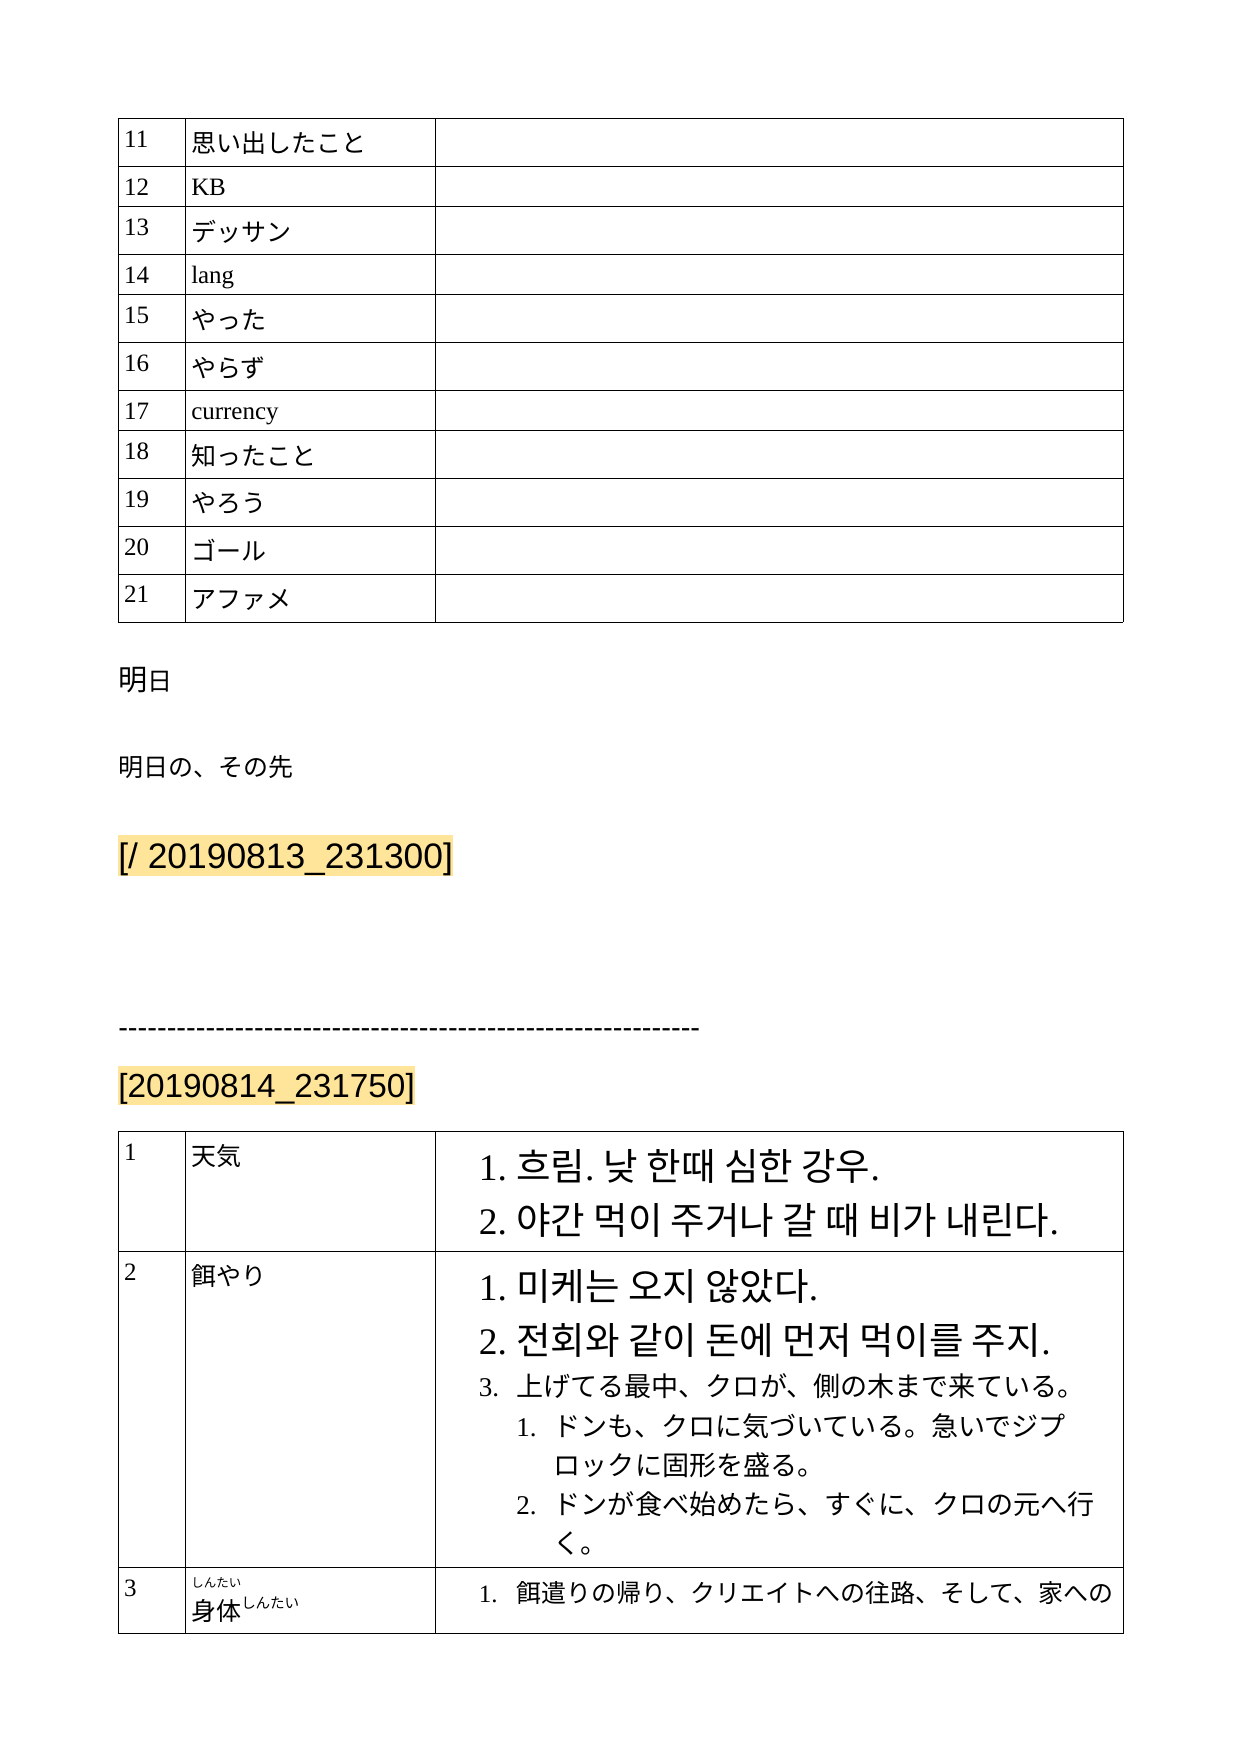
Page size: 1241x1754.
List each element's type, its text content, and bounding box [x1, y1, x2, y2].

table_cell [436, 255, 1123, 294]
table_cell 3 [119, 1568, 185, 1633]
table_cell 16 [119, 343, 185, 390]
table_cell [436, 343, 1123, 390]
table_cell [436, 527, 1123, 574]
table_cell 미케는 오지 않았다. 전회와 같이 돈에 먼저 먹이를 주지. 上げてる最中、クロが、側の木まで来ている。 ドンも、クロに気づいている。急いでジプロックに固形を盛る。 ドンが食べ始めたら、すぐに、クロの元へ行く。 [436, 1252, 1123, 1567]
text 明日の、その先 [118, 753, 1122, 781]
table_cell lang [186, 255, 435, 294]
table_cell 14 [119, 255, 185, 294]
table_cell やった [186, 295, 435, 342]
table_cell [436, 391, 1123, 430]
table_cell 12 [119, 167, 185, 206]
table_header 흐림. 낮 한때 심한 강우. 야간 먹이 주거나 갈 때 비가 내린다. [436, 1132, 1123, 1251]
table_cell [436, 207, 1123, 254]
table_cell KB [186, 167, 435, 206]
table_cell 思い出したこと [186, 119, 435, 166]
text [/ 20190813_231300] [118, 835, 1122, 876]
table_cell 21 [119, 575, 185, 622]
text ------------------------------------------------------------ [118, 1010, 1122, 1043]
table_cell 2 [119, 1252, 185, 1567]
table_cell やらず [186, 343, 435, 390]
table_cell 餌やり [186, 1252, 435, 1567]
table_cell 17 [119, 391, 185, 430]
table_header 1 [119, 1132, 185, 1251]
table_cell やろう [186, 479, 435, 526]
table_cell ゴール [186, 527, 435, 574]
table_cell アファメ [186, 575, 435, 622]
text [20190814_231750] [118, 1066, 1122, 1105]
table_cell 11 [119, 119, 185, 166]
table_cell 19 [119, 479, 185, 526]
table_header 天気 [186, 1132, 435, 1251]
table_cell [436, 479, 1123, 526]
text 明日 [118, 663, 1122, 697]
table_cell [436, 431, 1123, 478]
table_cell 13 [119, 207, 185, 254]
table_cell [436, 575, 1123, 622]
table_cell currency [186, 391, 435, 430]
table_cell [436, 119, 1123, 166]
table_cell 知ったこと [186, 431, 435, 478]
table_cell デッサン [186, 207, 435, 254]
table_cell 18 [119, 431, 185, 478]
table_cell [436, 167, 1123, 206]
table_cell 15 [119, 295, 185, 342]
table_cell 身体しんたいしんたい [186, 1568, 435, 1633]
table_cell 20 [119, 527, 185, 574]
table_cell 餌遣りの帰り、クリエイトへの往路、そして、家への [436, 1568, 1123, 1633]
table_cell [436, 295, 1123, 342]
